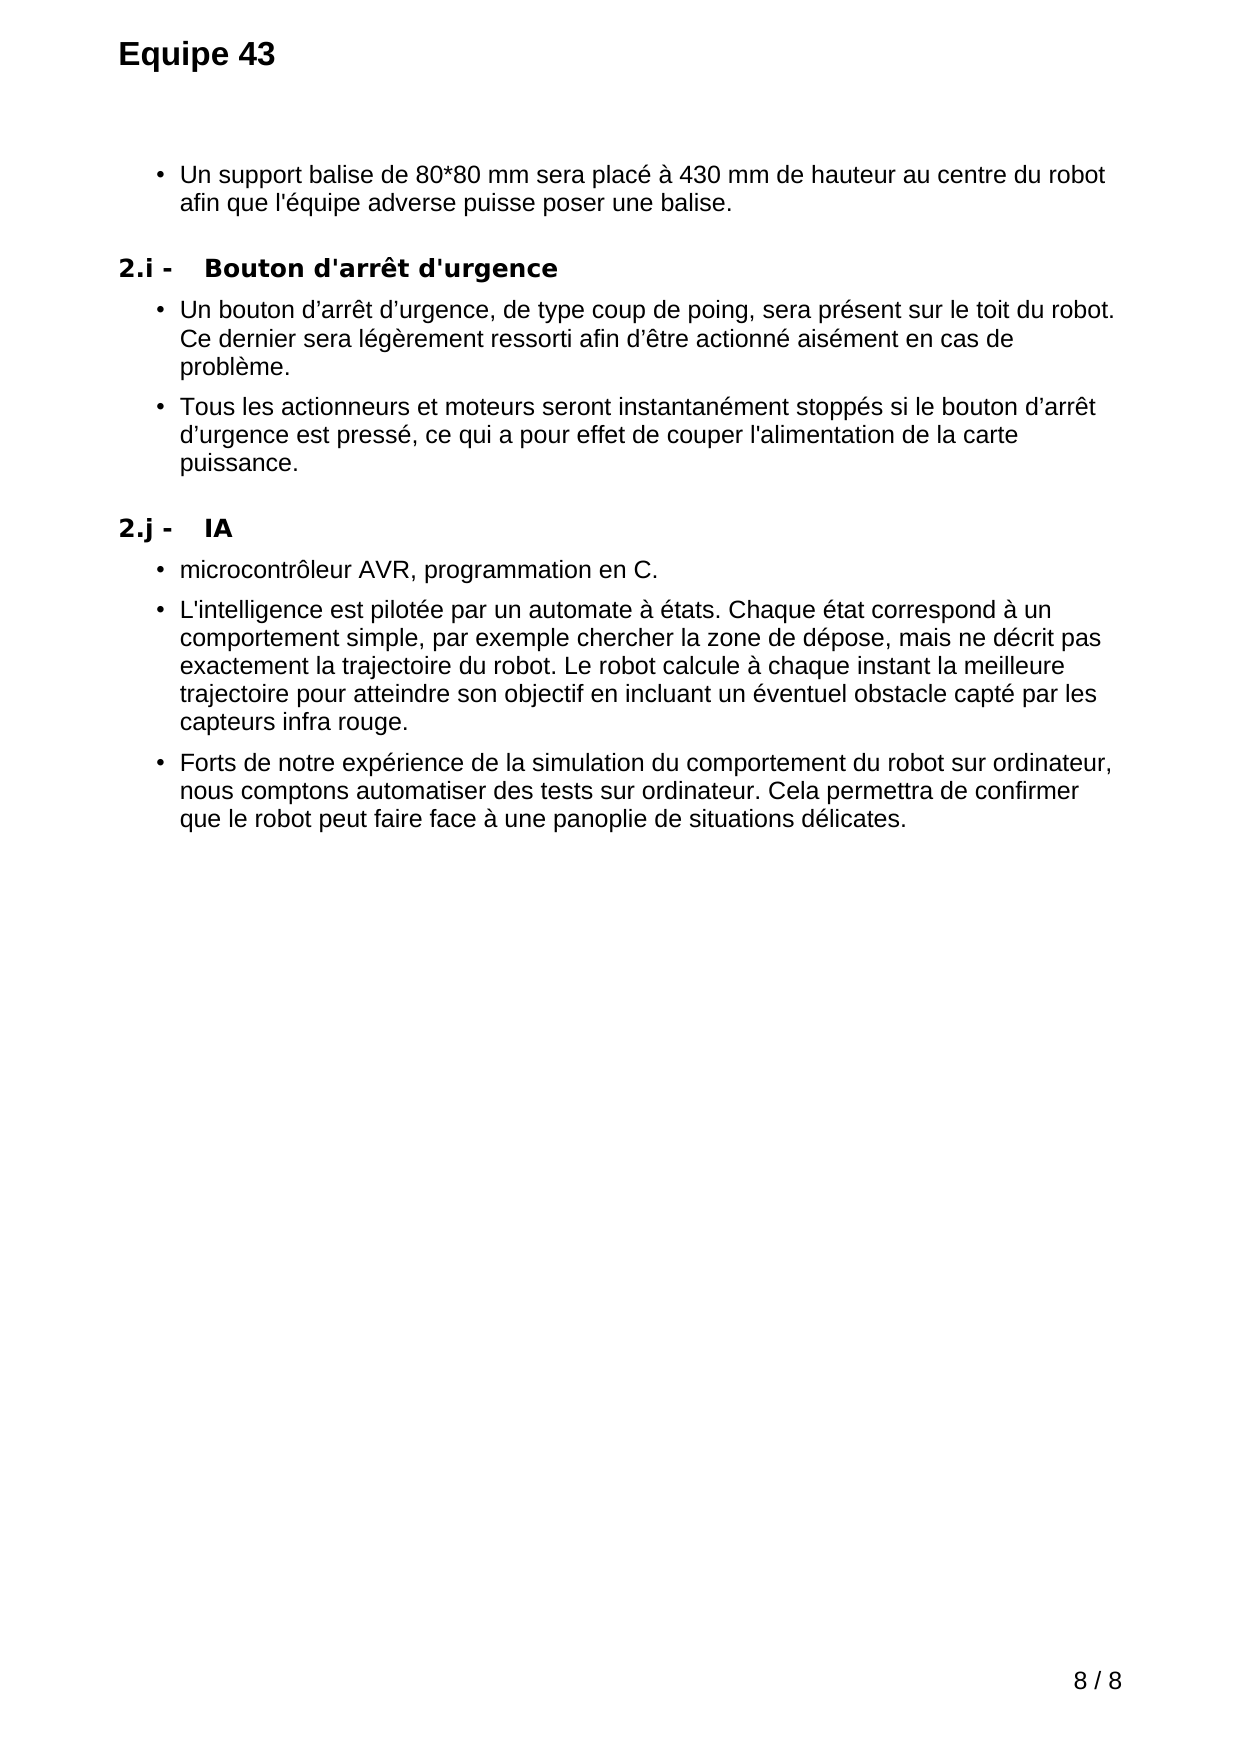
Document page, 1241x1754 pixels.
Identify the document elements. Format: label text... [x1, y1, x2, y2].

list Forts de notre expérience de la simulation du comportement du robot sur ordinateur, nous comptons automatiser des tests sur ordinateur. Cela permettra de confirmer que le robot peut faire face à une panoplie de situations délicates. [156, 748, 1122, 832]
list microcontrôleur AVR, programmation en C. [156, 556, 1122, 584]
list L'intelligence est pilotée par un automate à états. Chaque état correspond à un comportement simple, par exemple chercher la zone de dépose, mais ne décrit pas exactement la trajectoire du robot. Le robot calcule à chaque instant la meilleure trajectoire pour atteindre son objectif en incluant un éventuel obstacle capté par les capteurs infra rouge. [156, 596, 1122, 736]
list Un bouton d’arrêt d’urgence, de type coup de poing, sera présent sur le toit du robot. Ce dernier sera légèrement ressorti afin d’être actionné aisément en cas de problème. [156, 296, 1122, 380]
subtitle Bouton d'arrêt d'urgence [118, 255, 1122, 284]
list Tous les actionneurs et moteurs seront instantanément stoppés si le bouton d’arrêt d’urgence est pressé, ce qui a pour effet de couper l'alimentation de la carte puissance. [156, 393, 1122, 477]
list Un support balise de 80*80 mm sera placé à 430 mm de hauteur au centre du robot afin que l'équipe adverse puisse poser une balise. [156, 161, 1122, 217]
subtitle IA [118, 514, 1122, 543]
